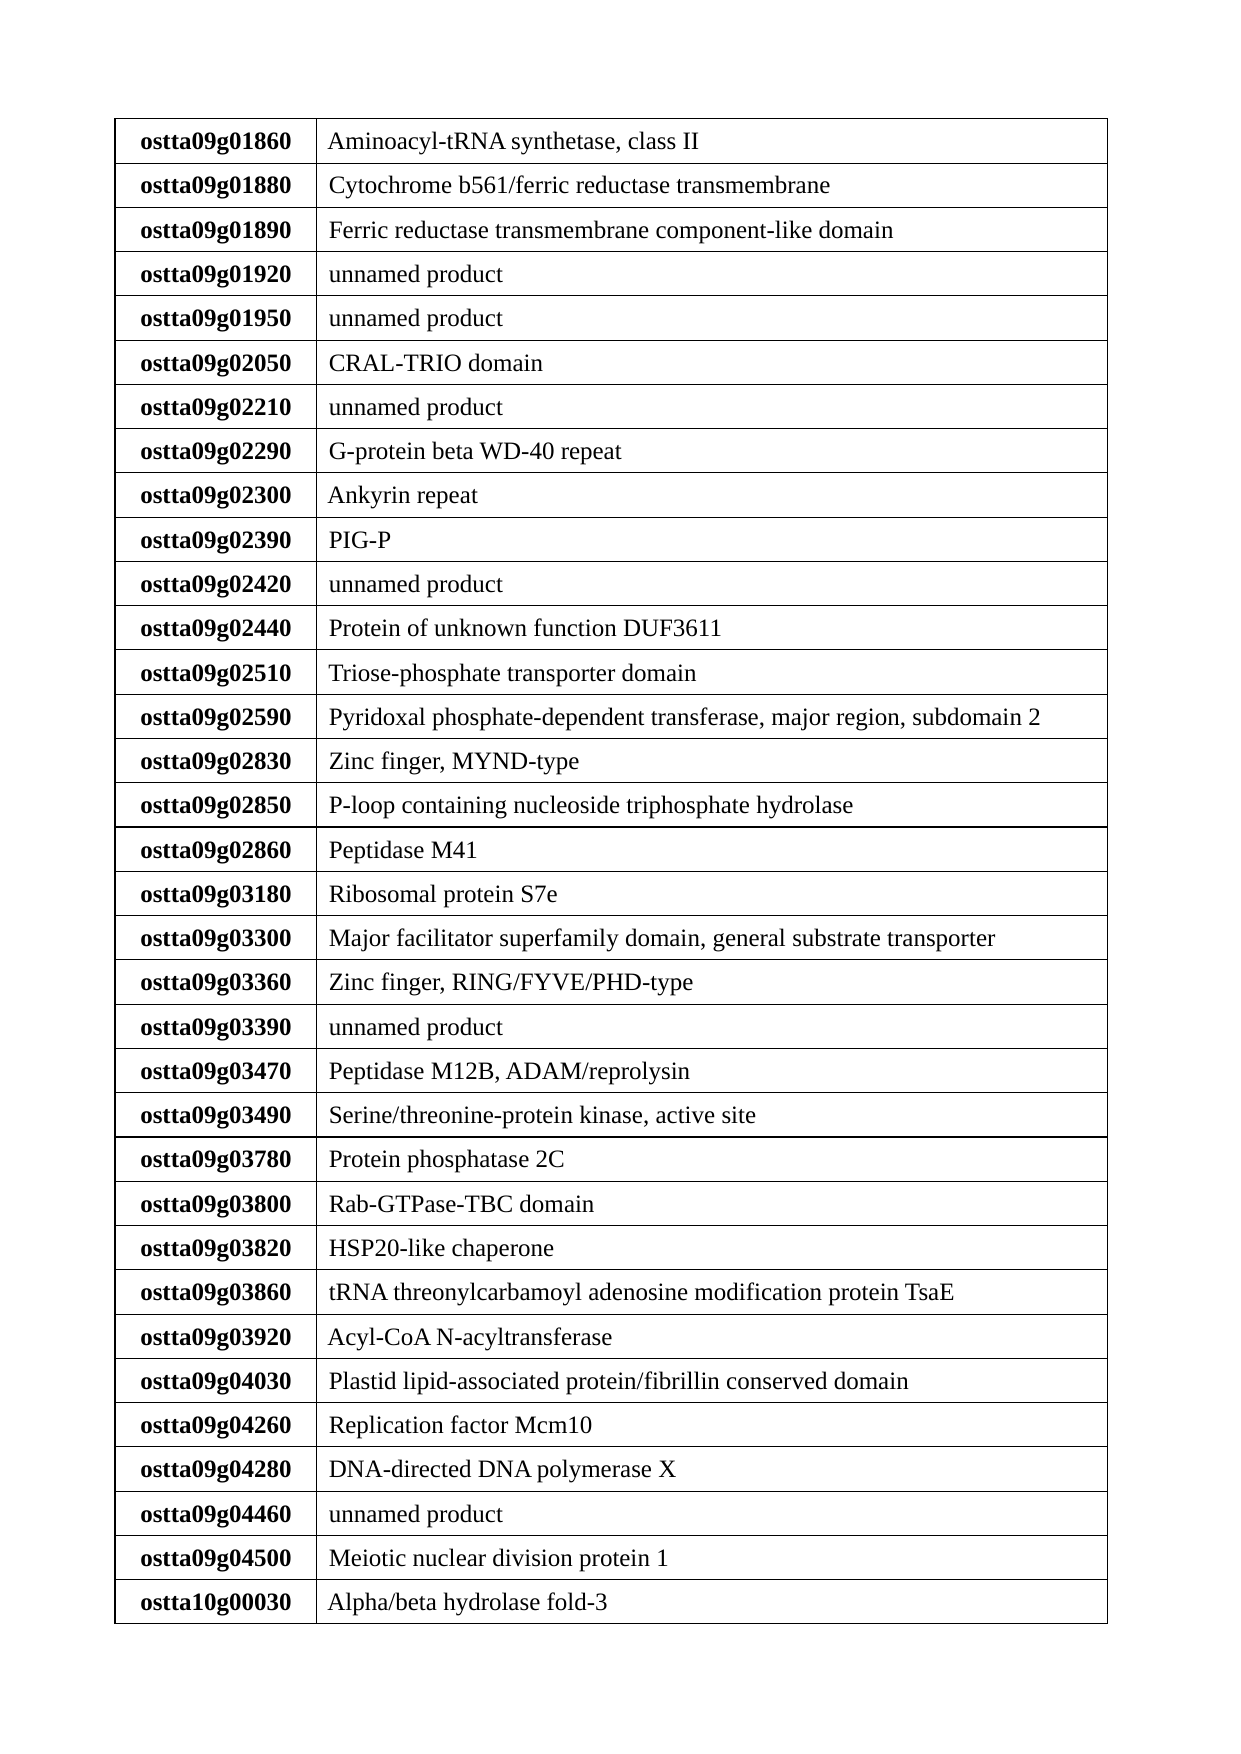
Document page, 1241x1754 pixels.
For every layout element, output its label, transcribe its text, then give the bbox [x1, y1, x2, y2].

table_cell [1108, 1491, 1240, 1535]
table_cell G-protein beta WD-40 repeat [317, 429, 1107, 472]
table_cell ostta09g03390 [116, 1005, 316, 1048]
table_cell Aminoacyl-tRNA synthetase, class II [317, 119, 1107, 162]
table_cell Peptidase M41 [317, 828, 1107, 871]
table_cell ostta09g04460 [116, 1492, 316, 1535]
table_cell ostta09g01890 [116, 208, 316, 251]
table_cell [1108, 782, 1240, 826]
table_cell ostta09g02860 [116, 828, 316, 871]
table_cell [1108, 251, 1240, 295]
table_cell [1108, 1446, 1240, 1491]
table_cell ostta09g01860 [116, 119, 316, 162]
table_cell [1108, 1136, 1240, 1181]
table_cell Major facilitator superfamily domain, general substrate transporter [317, 916, 1107, 959]
table_cell CRAL-TRIO domain [317, 341, 1107, 384]
table_cell ostta09g02510 [116, 650, 316, 694]
table_cell ostta09g02420 [116, 562, 316, 605]
table_cell ostta09g03360 [116, 960, 316, 1003]
table_cell unnamed product [317, 252, 1107, 295]
table_cell Acyl-CoA N-acyltransferase [317, 1315, 1107, 1358]
table_cell ostta09g03300 [116, 916, 316, 959]
table_cell [1108, 649, 1240, 694]
table_cell Pyridoxal phosphate-dependent transferase, major region, subdomain 2 [317, 695, 1107, 738]
table_cell HSP20-like chaperone [317, 1226, 1107, 1269]
table_cell ostta09g02050 [116, 341, 316, 384]
table_cell ostta09g02830 [116, 739, 316, 782]
table_cell tRNA threonylcarbamoyl adenosine modification protein TsaE [317, 1270, 1107, 1313]
table_cell [1108, 384, 1240, 428]
table_cell ostta09g04280 [116, 1447, 316, 1491]
table_cell ostta10g00030 [116, 1580, 316, 1623]
table_cell Triose-phosphate transporter domain [317, 650, 1107, 694]
table_cell [1108, 826, 1240, 871]
table_cell Rab-GTPase-TBC domain [317, 1182, 1107, 1225]
table_cell ostta09g03860 [116, 1270, 316, 1313]
table_cell Meiotic nuclear division protein 1 [317, 1536, 1107, 1579]
table_cell ostta09g03780 [116, 1138, 316, 1181]
table_cell [1108, 915, 1240, 959]
table_cell PIG-P [317, 518, 1107, 561]
table_cell ostta09g02390 [116, 518, 316, 561]
table_cell ostta09g02440 [116, 606, 316, 649]
table_cell Peptidase M12B, ADAM/reprolysin [317, 1049, 1107, 1092]
table_cell [1108, 428, 1240, 472]
table_cell ostta09g04260 [116, 1403, 316, 1446]
table_cell [1108, 207, 1240, 251]
table_cell Cytochrome b561/ferric reductase transmembrane [317, 164, 1107, 207]
table_cell [1108, 340, 1240, 384]
table_cell Ankyrin repeat [317, 473, 1107, 517]
table_cell [1108, 561, 1240, 605]
table_cell [1108, 1402, 1240, 1446]
table_cell [1108, 1358, 1240, 1402]
table_cell [1108, 694, 1240, 738]
table_cell ostta09g03820 [116, 1226, 316, 1269]
table_cell Zinc finger, MYND-type [317, 739, 1107, 782]
table_cell [1108, 1004, 1240, 1048]
table_cell Plastid lipid-associated protein/fibrillin conserved domain [317, 1359, 1107, 1402]
table_cell ostta09g04030 [116, 1359, 316, 1402]
table_cell ostta09g03800 [116, 1182, 316, 1225]
table_cell ostta09g02290 [116, 429, 316, 472]
table_cell ostta09g01880 [116, 164, 316, 207]
table_cell ostta09g03920 [116, 1315, 316, 1358]
table_cell ostta09g02590 [116, 695, 316, 738]
table_cell [1108, 1181, 1240, 1225]
table_cell [1108, 1092, 1240, 1136]
table_cell Ferric reductase transmembrane component-like domain [317, 208, 1107, 251]
table_cell [1108, 295, 1240, 339]
table_cell [1108, 959, 1240, 1003]
table_cell ostta09g01920 [116, 252, 316, 295]
table_cell Alpha/beta hydrolase fold-3 [317, 1580, 1107, 1623]
table_cell [1108, 871, 1240, 915]
table_cell unnamed product [317, 385, 1107, 428]
table_cell [1108, 472, 1240, 517]
table_cell [1108, 1579, 1240, 1623]
table_cell ostta09g02210 [116, 385, 316, 428]
table_cell ostta09g01950 [116, 296, 316, 339]
table_cell Ribosomal protein S7e [317, 872, 1107, 915]
table_cell Zinc finger, RING/FYVE/PHD-type [317, 960, 1107, 1003]
table_cell [1108, 605, 1240, 649]
table_cell unnamed product [317, 562, 1107, 605]
table_cell Protein of unknown function DUF3611 [317, 606, 1107, 649]
table_cell [1108, 738, 1240, 782]
table_cell [1108, 118, 1240, 162]
table_cell ostta09g02850 [116, 783, 316, 826]
table_cell unnamed product [317, 1005, 1107, 1048]
table_cell ostta09g03470 [116, 1049, 316, 1092]
table_cell Serine/threonine-protein kinase, active site [317, 1093, 1107, 1136]
table_cell Replication factor Mcm10 [317, 1403, 1107, 1446]
table_cell [1108, 163, 1240, 207]
table_cell P-loop containing nucleoside triphosphate hydrolase [317, 783, 1107, 826]
table_cell DNA-directed DNA polymerase X [317, 1447, 1107, 1491]
table_cell ostta09g03180 [116, 872, 316, 915]
table_cell ostta09g03490 [116, 1093, 316, 1136]
table_cell [1108, 1535, 1240, 1579]
table_cell [1108, 517, 1240, 561]
table_cell unnamed product [317, 296, 1107, 339]
table_cell [1108, 1048, 1240, 1092]
table_cell [1108, 1269, 1240, 1313]
table_cell unnamed product [317, 1492, 1107, 1535]
table_cell ostta09g02300 [116, 473, 316, 517]
table_cell Protein phosphatase 2C [317, 1138, 1107, 1181]
table_cell [1108, 1314, 1240, 1358]
table_cell ostta09g04500 [116, 1536, 316, 1579]
table_cell [1108, 1225, 1240, 1269]
